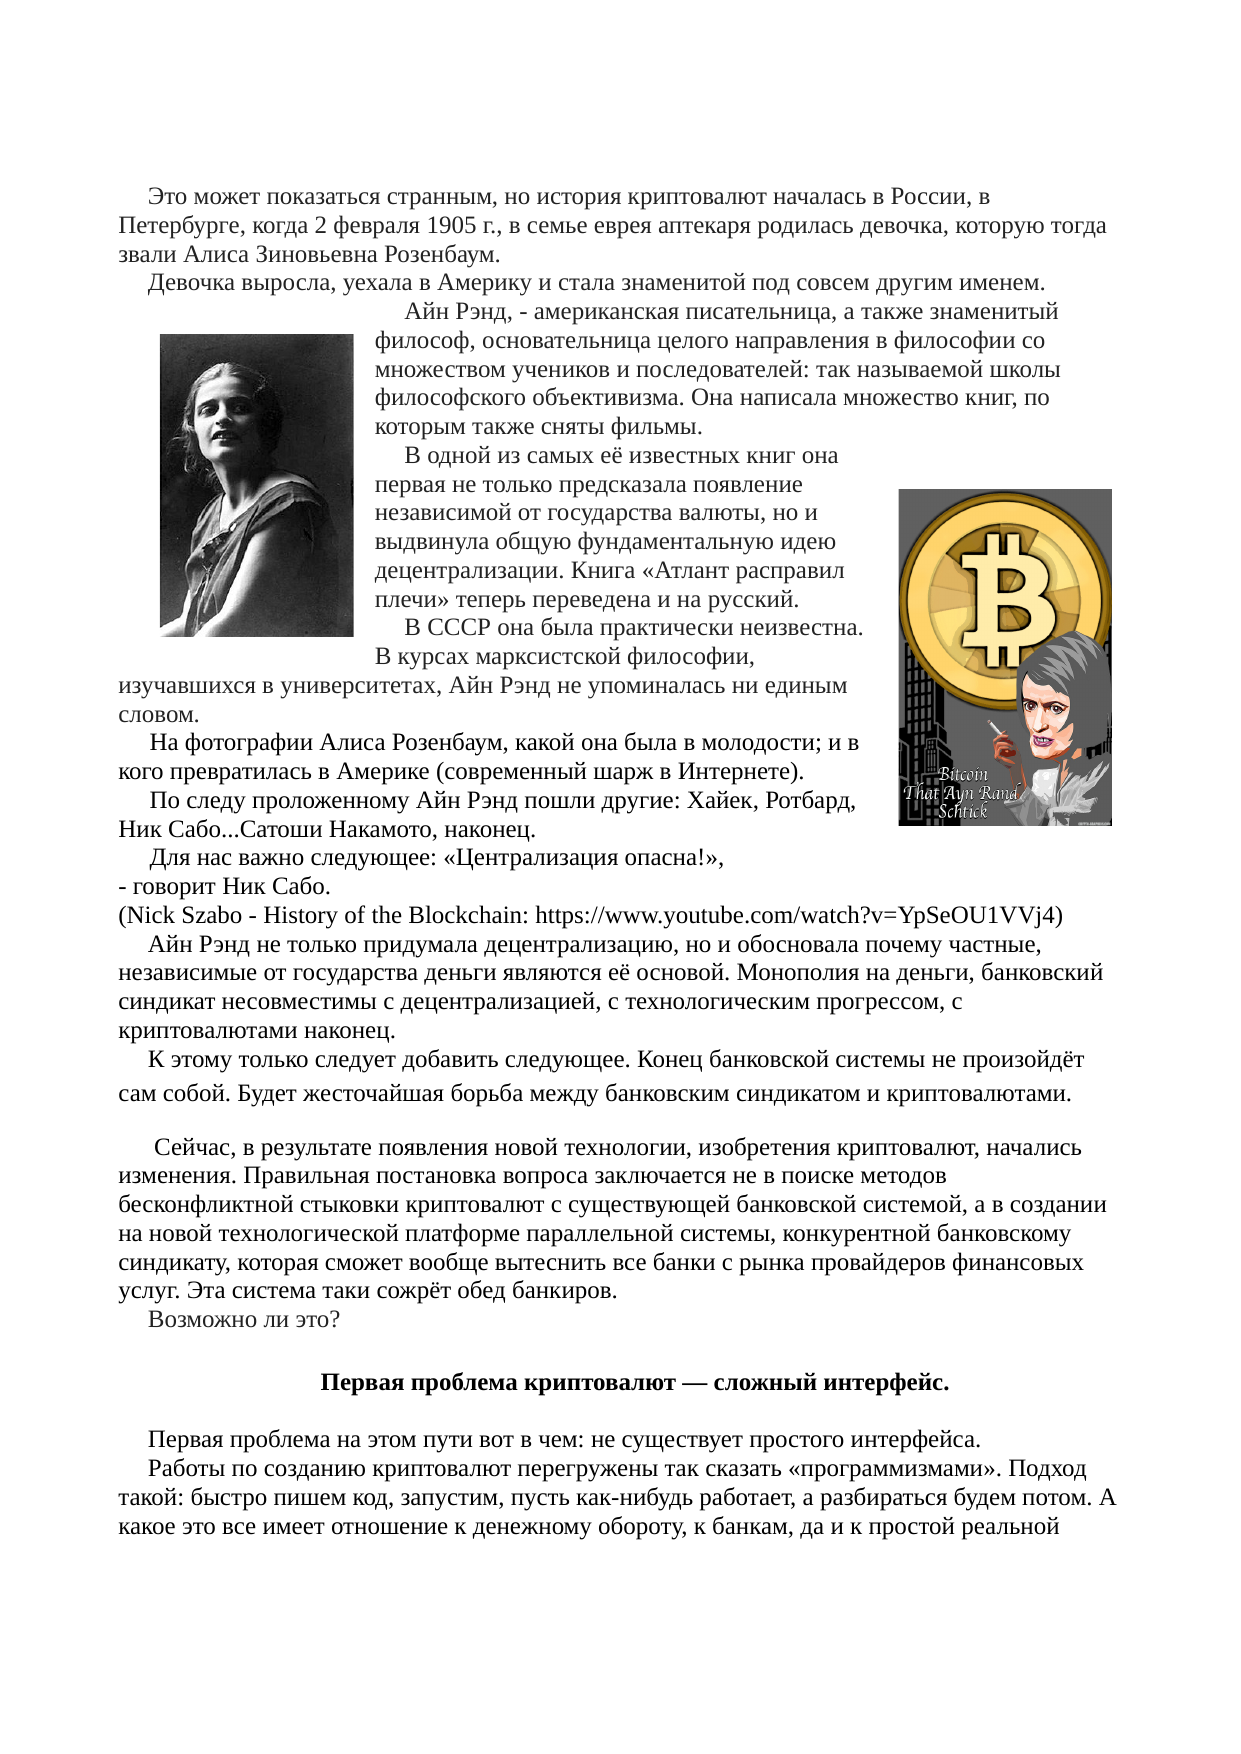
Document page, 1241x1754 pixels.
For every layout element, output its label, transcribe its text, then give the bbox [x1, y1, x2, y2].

text Для нас важно следующее: «Централизация опасна!», [118, 842, 1122, 871]
text На фотографии Алиса Розенбаум, какой она была в молодости; и в кого превратилась в Америке (современный шарж в Интернете). [118, 727, 877, 785]
text По следу проложенному Айн Рэнд пошли другие: Хайек, Ротбард, Ник Сабо...Сатоши Накамото, наконец. [118, 785, 877, 842]
text Это может показаться странным, но история криптовалют началась в России, в Петербурге, когда 2 февраля 1905 г., в семье еврея аптекаря родилась девочка, которую тогда звали Алиса Зиновьевна Розенбаум. [118, 181, 1122, 267]
text В СССР она была практически неизвестна. В курсах марксистской философии, изучавшихся в университетах, Айн Рэнд не упоминалась ни единым словом. [118, 612, 877, 727]
text Айн Рэнд не только придумала децентрализацию, но и обосновала почему частные, независимые от государства деньги являются её основой. Монополия на деньги, банковский синдикат несовместимы с децентрализацией, с технологическим прогрессом, с криптовалютами наконец. [118, 929, 1122, 1044]
text Сейчас, в результате появления новой технологии, изобретения криптовалют, начались изменения. Правильная постановка вопроса заключается не в поиске методов бесконфликтной стыковки криптовалют с существующей банковской системой, а в создании на новой технологической платформе параллельной системы, конкурентной банковскому синдикату, которая сможет вообще вытеснить все банки с рынка провайдеров финансовых услуг. Эта система таки сожрёт обед банкиров. [118, 1132, 1122, 1304]
text [877, 468, 1133, 846]
text К этому только следует добавить следующее. Конец банковской системы не произойдёт сам собой. Будет жесточайшая борьба между банковским синдикатом и криптовалютами. [118, 1044, 1122, 1111]
text Первая проблема на этом пути вот в чем: не существует простого интерфейса. [118, 1424, 1122, 1453]
picture [898, 489, 1112, 826]
text Работы по созданию криптовалют перегружены так сказать «программизмами». Подход такой: быстро пишем код, запустим, пусть как-нибудь работает, а разбираться будем потом. А какое это все имеет отношение к денежному обороту, к банкам, да и к простой реальной [118, 1453, 1122, 1539]
text Первая проблема криптовалют — сложный интерфейс. [118, 1367, 1122, 1396]
picture [159, 334, 354, 637]
text Возможно ли это? [118, 1304, 1122, 1333]
text (Nick Szabo - History of the Blockchain: https://www.youtube.com/watch?v=YpSeOU1VVj4) [118, 900, 1122, 929]
text В одной из самых её известных книг она первая не только предсказала появление независимой от государства валюты, но и выдвинула общую фундаментальную идею децентрализации. Книга «Атлант расправил плечи» теперь переведена и на русский. [374, 440, 1122, 612]
text Айн Рэнд, - американская писательница, а также знаменитый философ, основательница целого направления в философии со множеством учеников и последователей: так называемой школы философского объективизма. Она написала множество книг, по которым также сняты фильмы. [118, 296, 1122, 440]
text [139, 313, 374, 657]
text - говорит Ник Сабо. [118, 871, 1122, 900]
text Девочка выросла, уехала в Америку и стала знаменитой под совсем другим именем. [118, 267, 1122, 296]
